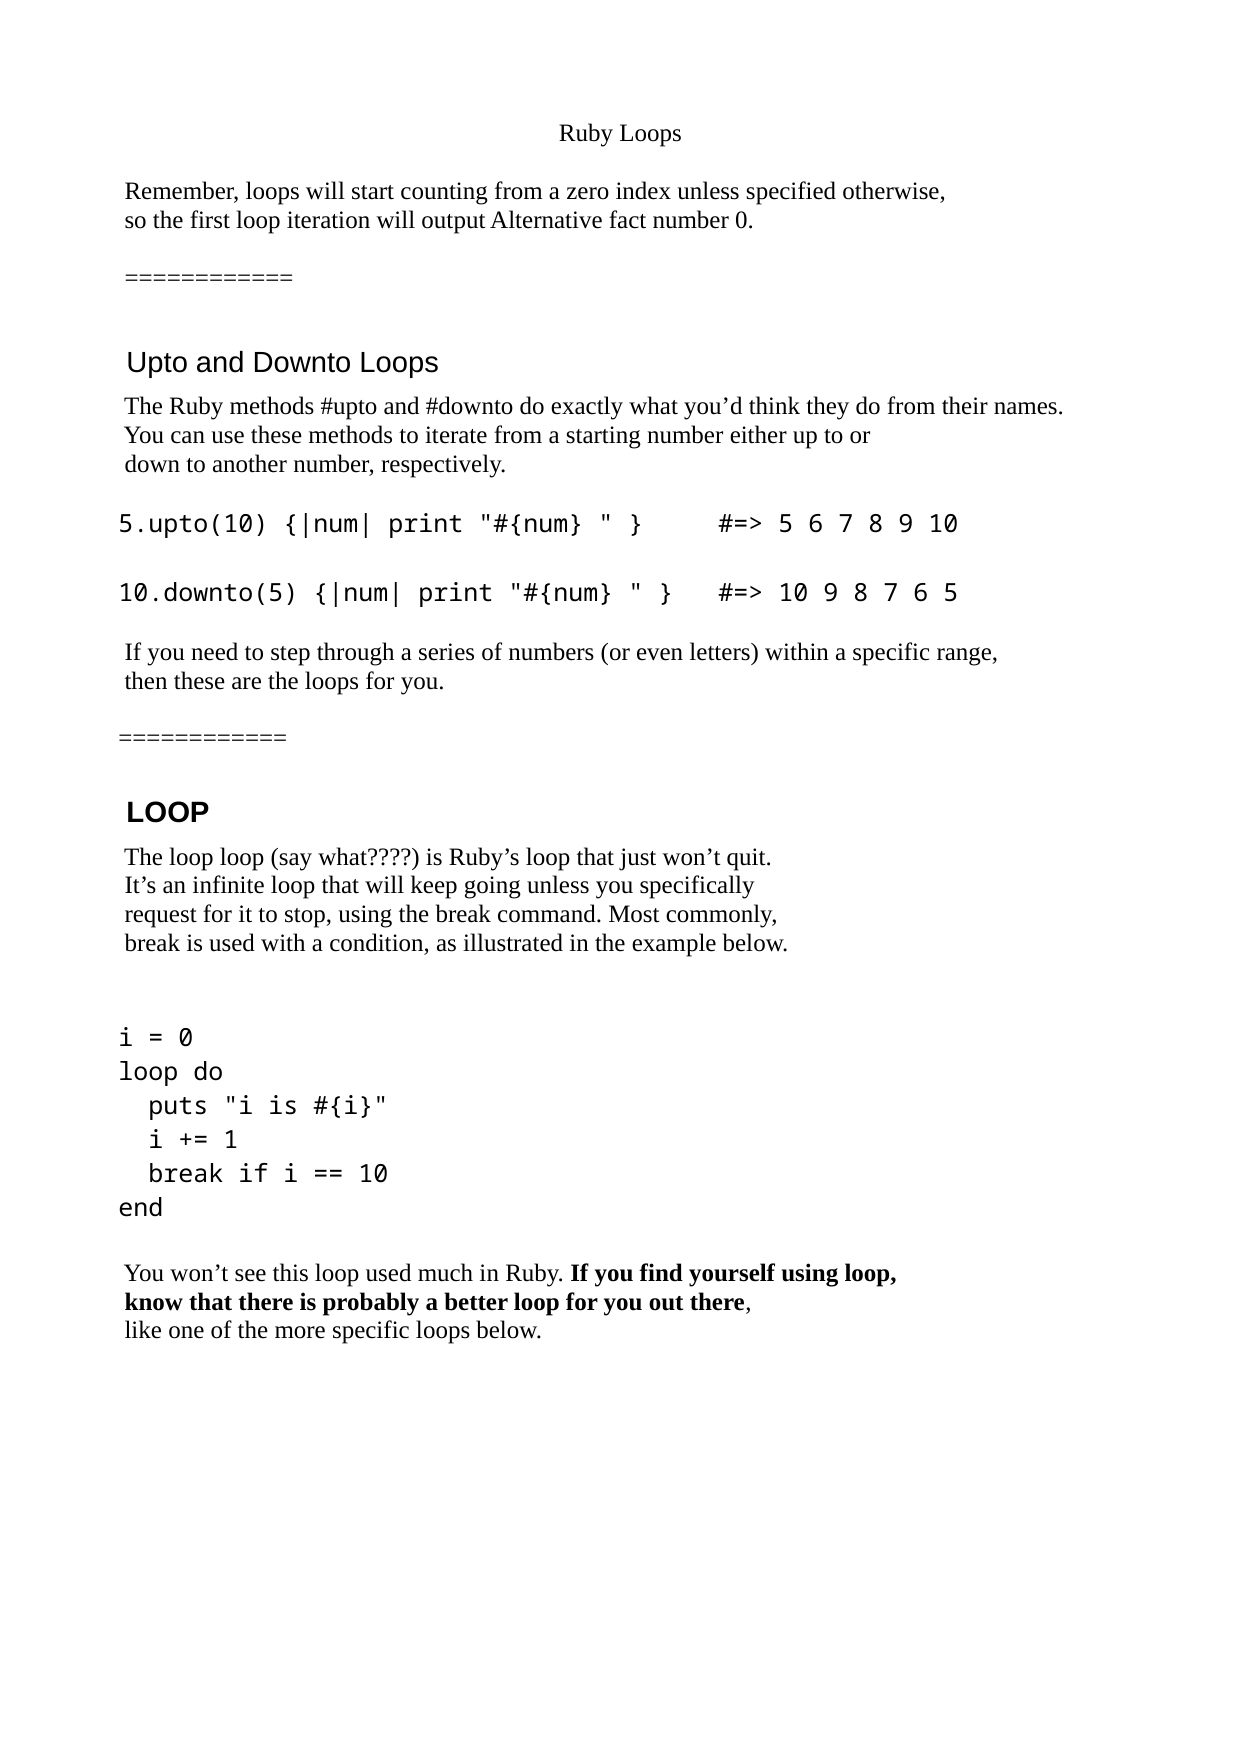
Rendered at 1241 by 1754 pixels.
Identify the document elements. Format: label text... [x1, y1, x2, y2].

text loop do [118, 1053, 1122, 1088]
text You won’t see this loop used much in Ruby. If you find yourself using loop, [118, 1258, 1122, 1287]
text know that there is probably a better loop for you out there, [118, 1287, 1122, 1315]
text If you need to step through a series of numbers (or even letters) within a specific range, [118, 637, 1122, 666]
subtitle Upto and Downto Loops [118, 345, 1122, 379]
text break is used with a condition, as illustrated in the example below. [118, 928, 1122, 957]
text Remember, loops will start counting from a zero index unless specified otherwise, [118, 176, 1122, 205]
text then these are the loops for you. [118, 666, 1122, 694]
subtitle LOOP [118, 795, 1122, 829]
text The loop loop (say what????) is Ruby’s loop that just won’t quit. [118, 842, 1122, 870]
text 5.upto(10) {|num| print "#{num} " } #=> 5 6 7 8 9 10 [118, 506, 1122, 540]
text i = 0 [118, 1019, 1122, 1053]
text ============ [118, 723, 1122, 752]
text end [118, 1190, 1122, 1224]
text request for it to stop, using the break command. Most commonly, [118, 899, 1122, 928]
text ============ [118, 263, 1122, 291]
text puts "i is #{i}" [118, 1088, 1122, 1122]
text It’s an infinite loop that will keep going unless you specifically [118, 870, 1122, 899]
text 10.downto(5) {|num| print "#{num} " } #=> 10 9 8 7 6 5 [118, 574, 1122, 608]
text down to another number, respectively. [118, 449, 1122, 477]
text You can use these methods to iterate from a starting number either up to or [118, 420, 1122, 449]
text like one of the more specific loops below. [118, 1315, 1122, 1344]
text i += 1 [118, 1122, 1122, 1156]
text so the first loop iteration will output Alternative fact number 0. [118, 205, 1122, 234]
text break if i == 10 [118, 1156, 1122, 1190]
text The Ruby methods #upto and #downto do exactly what you’d think they do from their names. [118, 391, 1122, 420]
